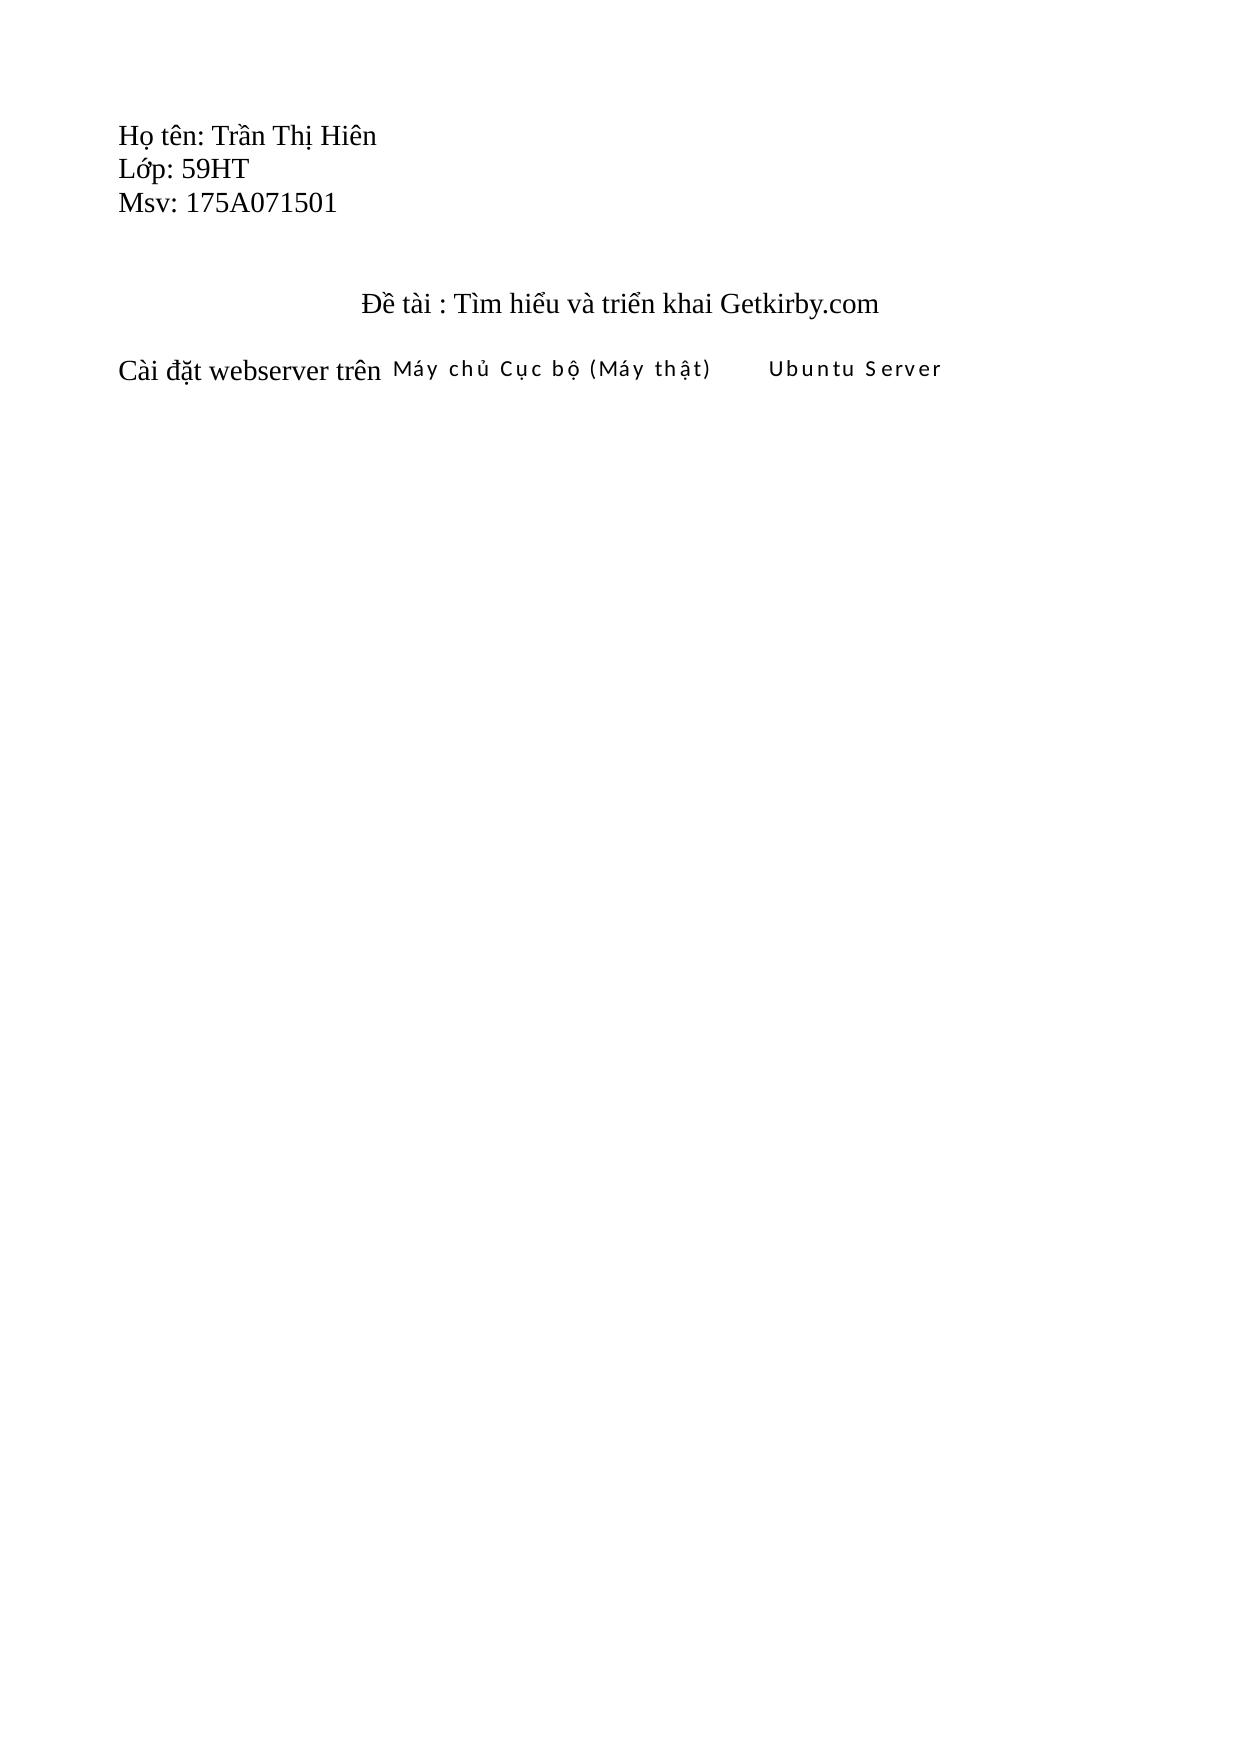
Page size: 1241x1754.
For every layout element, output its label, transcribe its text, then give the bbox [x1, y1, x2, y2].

text Cài đặt webserver trên [118, 353, 1122, 386]
text Msv: 175A071501 [118, 185, 1122, 219]
text Họ tên: Trần Thị Hiên [118, 118, 1122, 152]
text Đề tài : Tìm hiểu và triển khai Getkirby.com [118, 286, 1122, 319]
text Lớp: 59HT [118, 152, 1122, 185]
